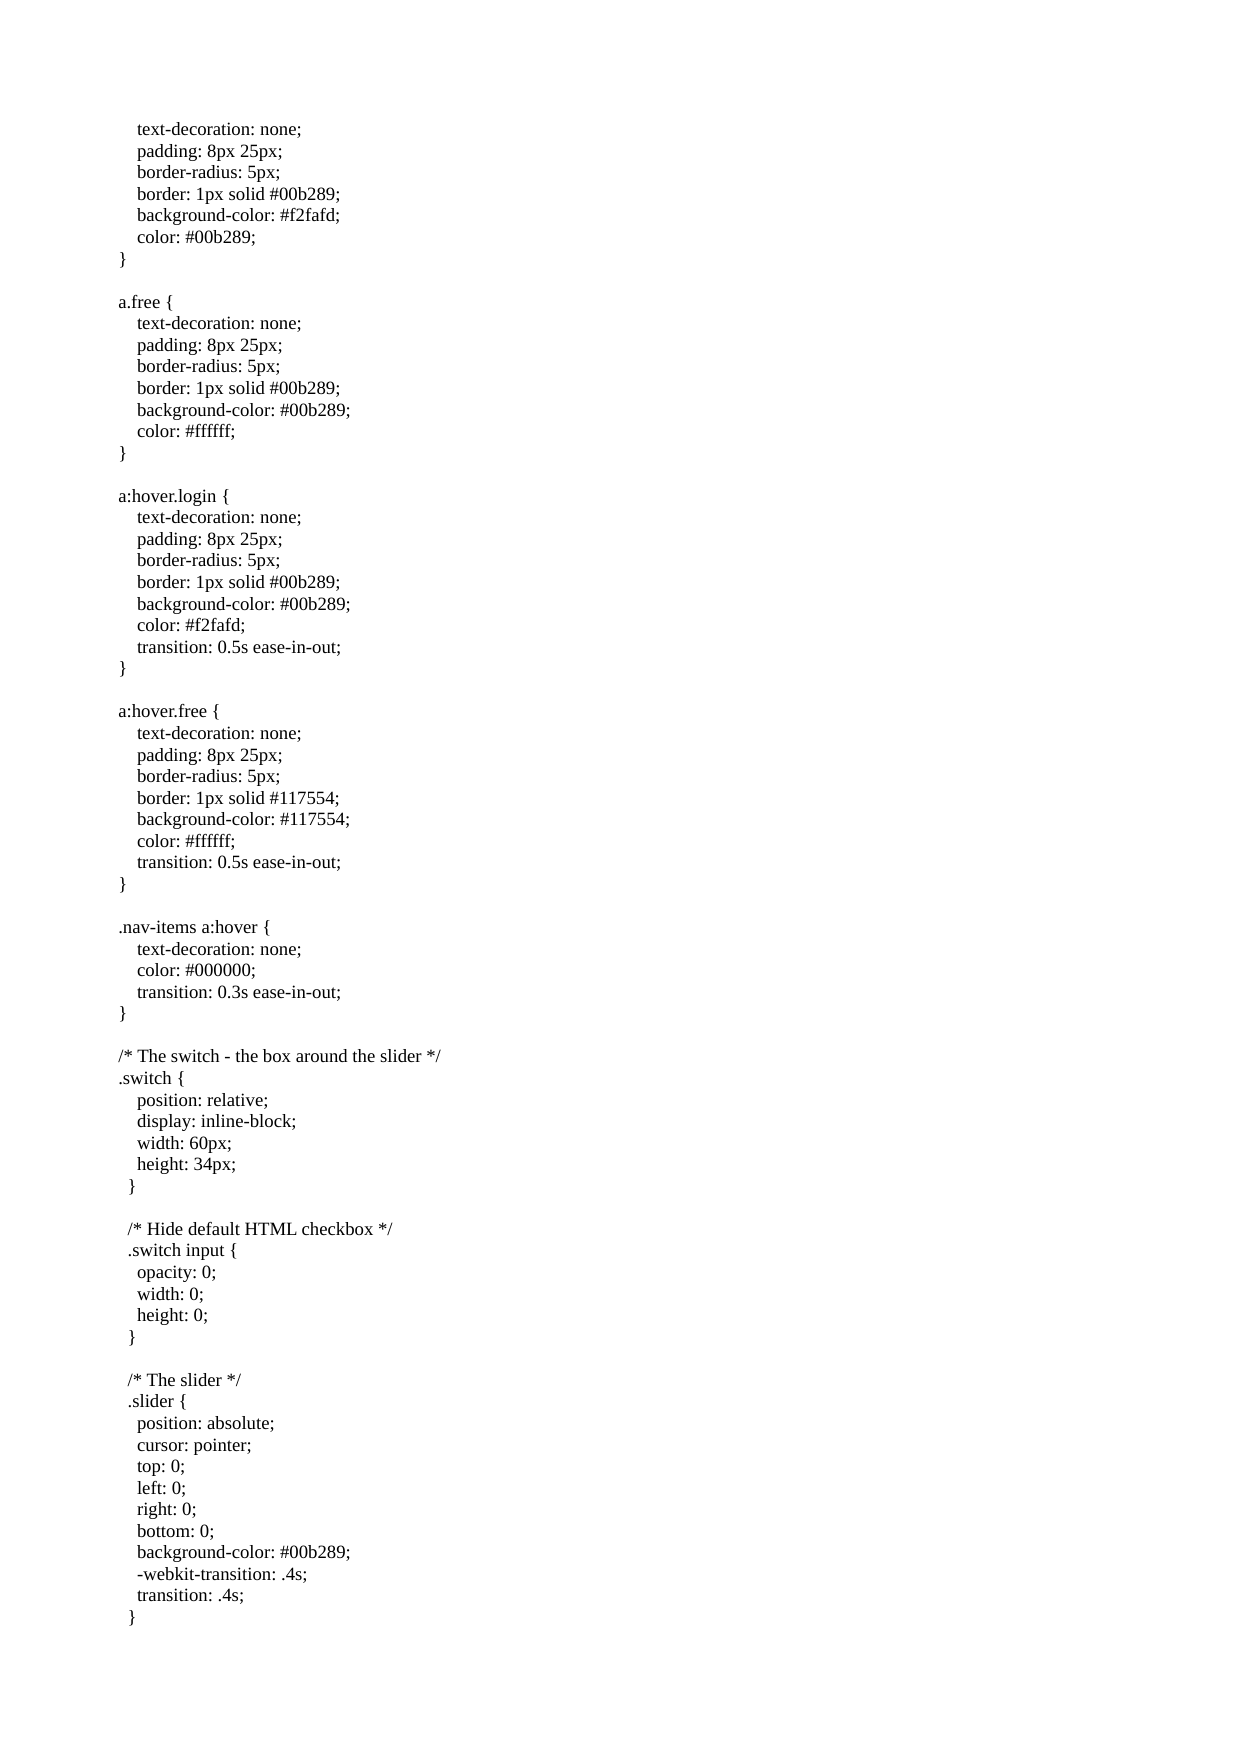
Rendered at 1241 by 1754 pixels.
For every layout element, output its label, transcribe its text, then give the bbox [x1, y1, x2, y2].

text padding: 8px 25px; [118, 743, 1122, 765]
text } [118, 1326, 1122, 1347]
text background-color: #117554; [118, 808, 1122, 830]
text .slider { [118, 1390, 1122, 1412]
text /* Hide default HTML checkbox */ [118, 1218, 1122, 1239]
text border-radius: 5px; [118, 549, 1122, 571]
text border: 1px solid #117554; [118, 787, 1122, 808]
text } [118, 1002, 1122, 1024]
text text-decoration: none; [118, 937, 1122, 959]
text transition: 0.3s ease-in-out; [118, 981, 1122, 1002]
text transition: .4s; [118, 1584, 1122, 1606]
text border-radius: 5px; [118, 765, 1122, 787]
text a:hover.free { [118, 700, 1122, 722]
text transition: 0.5s ease-in-out; [118, 851, 1122, 873]
text padding: 8px 25px; [118, 528, 1122, 549]
text .switch input { [118, 1239, 1122, 1261]
text } [118, 1175, 1122, 1196]
text background-color: #00b289; [118, 1541, 1122, 1563]
text top: 0; [118, 1455, 1122, 1477]
text } [118, 873, 1122, 894]
text position: relative; [118, 1088, 1122, 1110]
text border: 1px solid #00b289; [118, 377, 1122, 398]
text } [118, 442, 1122, 463]
text bottom: 0; [118, 1520, 1122, 1541]
text text-decoration: none; [118, 506, 1122, 528]
text /* The switch - the box around the slider */ [118, 1045, 1122, 1067]
text border: 1px solid #00b289; [118, 571, 1122, 592]
text border-radius: 5px; [118, 355, 1122, 377]
text position: absolute; [118, 1412, 1122, 1433]
text width: 60px; [118, 1132, 1122, 1153]
text right: 0; [118, 1498, 1122, 1520]
text } [118, 247, 1122, 269]
text -webkit-transition: .4s; [118, 1563, 1122, 1584]
text color: #00b289; [118, 226, 1122, 247]
text } [118, 1606, 1122, 1627]
text padding: 8px 25px; [118, 140, 1122, 161]
text background-color: #00b289; [118, 398, 1122, 420]
text } [118, 657, 1122, 679]
text .nav-items a:hover { [118, 916, 1122, 937]
text height: 34px; [118, 1153, 1122, 1175]
text transition: 0.5s ease-in-out; [118, 636, 1122, 657]
text text-decoration: none; [118, 312, 1122, 334]
text opacity: 0; [118, 1261, 1122, 1282]
text width: 0; [118, 1282, 1122, 1304]
text cursor: pointer; [118, 1433, 1122, 1455]
text a:hover.login { [118, 485, 1122, 506]
text a.free { [118, 291, 1122, 312]
text left: 0; [118, 1477, 1122, 1498]
text border: 1px solid #00b289; [118, 183, 1122, 204]
text color: #f2fafd; [118, 614, 1122, 636]
text background-color: #00b289; [118, 592, 1122, 614]
text display: inline-block; [118, 1110, 1122, 1132]
text color: #000000; [118, 959, 1122, 981]
text color: #ffffff; [118, 420, 1122, 442]
text height: 0; [118, 1304, 1122, 1326]
text text-decoration: none; [118, 722, 1122, 743]
text color: #ffffff; [118, 830, 1122, 851]
text border-radius: 5px; [118, 161, 1122, 183]
text padding: 8px 25px; [118, 334, 1122, 355]
text text-decoration: none; [118, 118, 1122, 140]
text .switch { [118, 1067, 1122, 1088]
text background-color: #f2fafd; [118, 204, 1122, 226]
text /* The slider */ [118, 1369, 1122, 1390]
